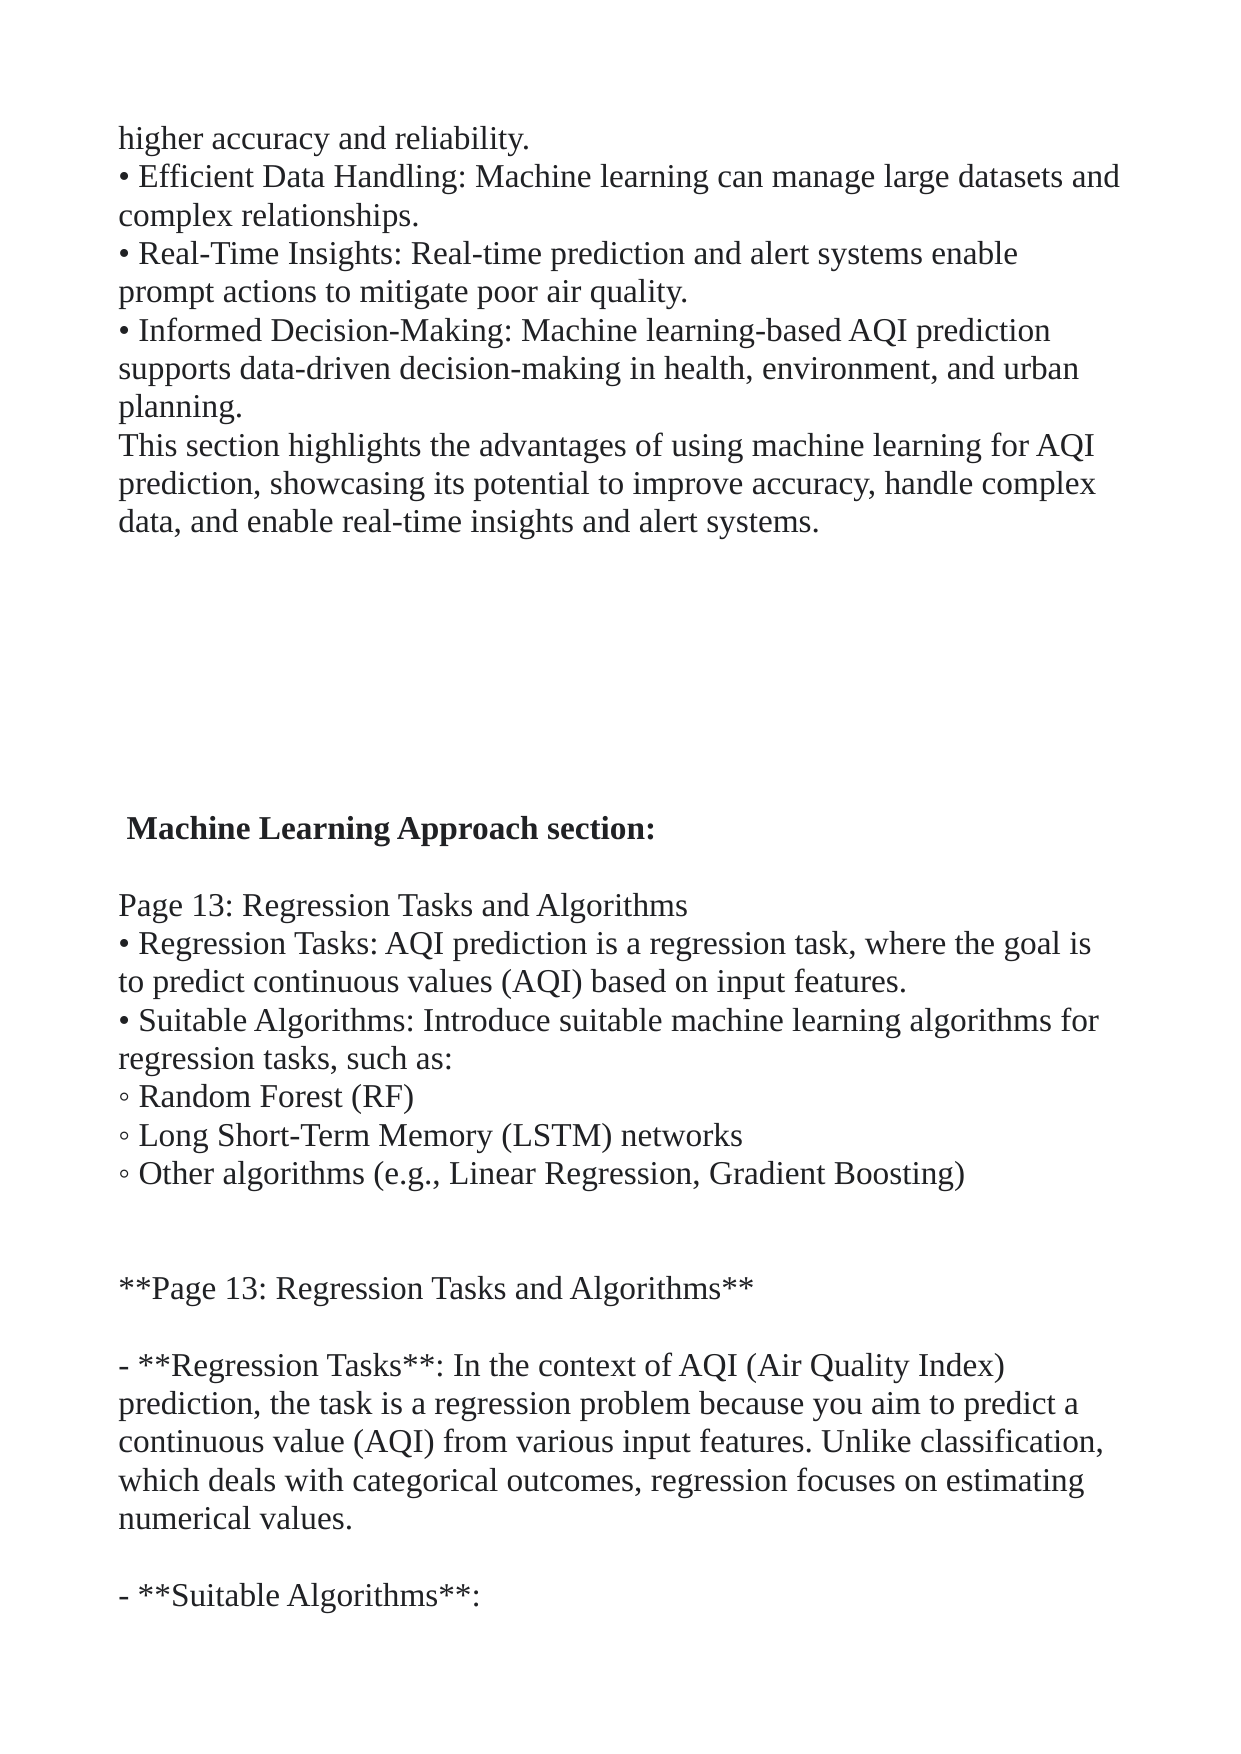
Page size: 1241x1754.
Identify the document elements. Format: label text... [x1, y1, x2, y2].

text - **Regression Tasks**: In the context of AQI (Air Quality Index) prediction, the task is a regression problem because you aim to predict a continuous value (AQI) from various input features. Unlike classification, which deals with categorical outcomes, regression focuses on estimating numerical values. [118, 1345, 1122, 1536]
text **Page 13: Regression Tasks and Algorithms** [118, 1268, 1122, 1306]
text Page 13: Regression Tasks and Algorithms • Regression Tasks: AQI prediction is a regression task, where the goal is to predict continuous values (AQI) based on input features. • Suitable Algorithms: Introduce suitable machine learning algorithms for regression tasks, such as: ◦ Random Forest (RF) ◦ Long Short-Term Memory (LSTM) networks ◦ Other algorithms (e.g., Linear Regression, Gradient Boosting) [118, 846, 1122, 1191]
text - **Suitable Algorithms**: [118, 1575, 1122, 1613]
text Machine Learning Approach section: [118, 808, 1122, 846]
text higher accuracy and reliability. • Efficient Data Handling: Machine learning can manage large datasets and complex relationships. • Real-Time Insights: Real-time prediction and alert systems enable prompt actions to mitigate poor air quality. • Informed Decision-Making: Machine learning-based AQI prediction supports data-driven decision-making in health, environment, and urban planning. This section highlights the advantages of using machine learning for AQI prediction, showcasing its potential to improve accuracy, handle complex data, and enable real-time insights and alert systems. [118, 118, 1122, 808]
